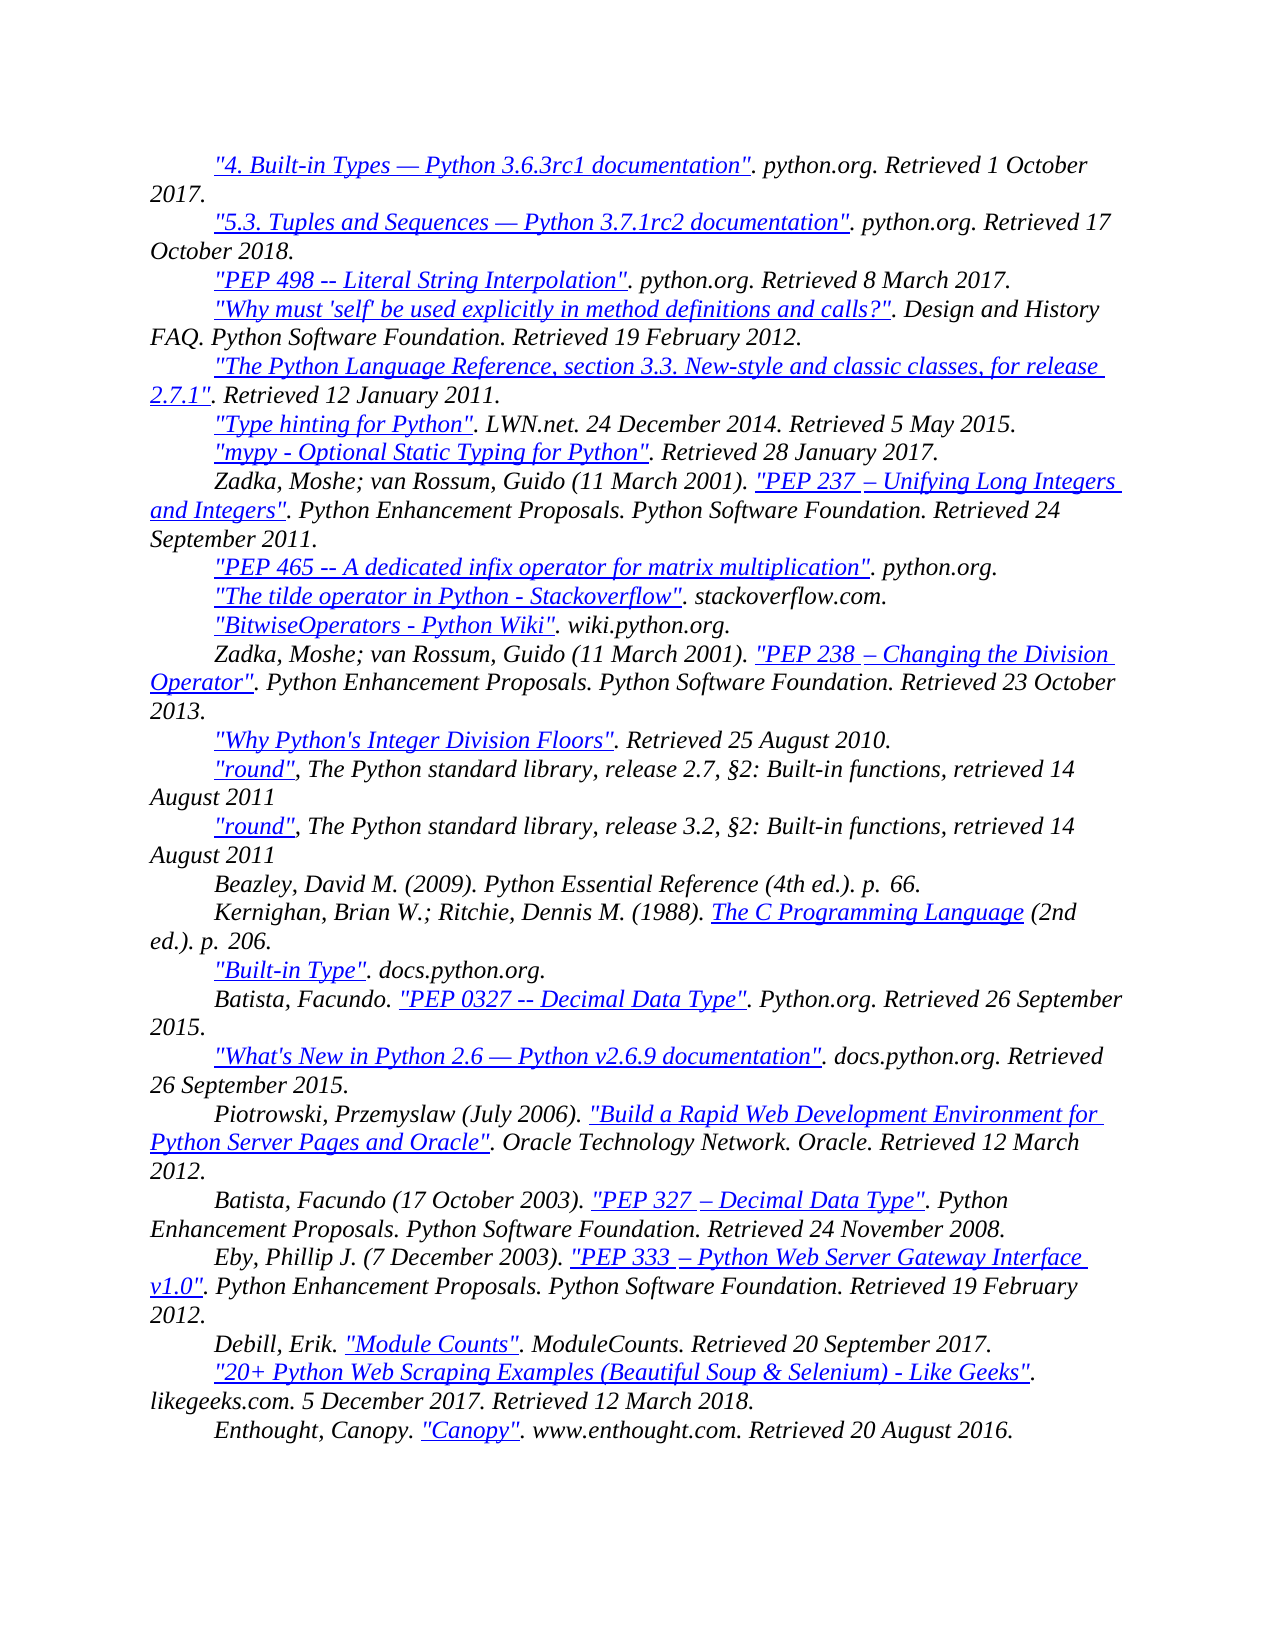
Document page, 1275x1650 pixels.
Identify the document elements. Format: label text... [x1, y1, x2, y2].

text   Eby, Phillip J. (7 December 2003). "PEP 333 – Python Web Server Gateway Interface v1.0". Python Enhancement Proposals. Python Software Foundation. Retrieved 19 February 2012. [150, 1242, 1125, 1329]
text   "BitwiseOperators - Python Wiki". wiki.python.org. [150, 610, 1125, 639]
text   Debill, Erik. "Module Counts". ModuleCounts. Retrieved 20 September 2017. [150, 1329, 1125, 1357]
text   "Type hinting for Python". LWN.net. 24 December 2014. Retrieved 5 May 2015. [150, 409, 1125, 437]
text   Zadka, Moshe; van Rossum, Guido (11 March 2001). "PEP 238 – Changing the Division Operator". Python Enhancement Proposals. Python Software Foundation. Retrieved 23 October 2013. [150, 639, 1125, 725]
text   "Why Python's Integer Division Floors". Retrieved 25 August 2010. [150, 725, 1125, 754]
text   "The Python Language Reference, section 3.3. New-style and classic classes, for release 2.7.1". Retrieved 12 January 2011. [150, 351, 1125, 409]
text   "The tilde operator in Python - Stackoverflow". stackoverflow.com. [150, 581, 1125, 610]
text   "Why must 'self' be used explicitly in method definitions and calls?". Design and History FAQ. Python Software Foundation. Retrieved 19 February 2012. [150, 294, 1125, 351]
text   Batista, Facundo (17 October 2003). "PEP 327 – Decimal Data Type". Python Enhancement Proposals. Python Software Foundation. Retrieved 24 November 2008. [150, 1185, 1125, 1242]
text   "Built-in Type". docs.python.org. [150, 955, 1125, 984]
text   Enthought, Canopy. "Canopy". www.enthought.com. Retrieved 20 August 2016. [150, 1415, 1125, 1444]
text   "mypy - Optional Static Typing for Python". Retrieved 28 January 2017. [150, 437, 1125, 466]
text   Kernighan, Brian W.; Ritchie, Dennis M. (1988). The C Programming Language (2nd ed.). p. 206. [150, 897, 1125, 955]
text   "4. Built-in Types — Python 3.6.3rc1 documentation". python.org. Retrieved 1 October 2017. [150, 150, 1125, 207]
text   "PEP 465 -- A dedicated infix operator for matrix multiplication". python.org. [150, 552, 1125, 581]
text   Beazley, David M. (2009). Python Essential Reference (4th ed.). p. 66. [150, 869, 1125, 897]
text   "round", The Python standard library, release 3.2, §2: Built-in functions, retrieved 14 August 2011 [150, 811, 1125, 869]
text   "What's New in Python 2.6 — Python v2.6.9 documentation". docs.python.org. Retrieved 26 September 2015. [150, 1041, 1125, 1099]
text   Piotrowski, Przemyslaw (July 2006). "Build a Rapid Web Development Environment for Python Server Pages and Oracle". Oracle Technology Network. Oracle. Retrieved 12 March 2012. [150, 1099, 1125, 1185]
text   "5.3. Tuples and Sequences — Python 3.7.1rc2 documentation". python.org. Retrieved 17 October 2018. [150, 207, 1125, 265]
text   "round", The Python standard library, release 2.7, §2: Built-in functions, retrieved 14 August 2011 [150, 754, 1125, 811]
text   "20+ Python Web Scraping Examples (Beautiful Soup & Selenium) - Like Geeks". likegeeks.com. 5 December 2017. Retrieved 12 March 2018. [150, 1357, 1125, 1415]
text   "PEP 498 -- Literal String Interpolation". python.org. Retrieved 8 March 2017. [150, 265, 1125, 294]
text   Batista, Facundo. "PEP 0327 -- Decimal Data Type". Python.org. Retrieved 26 September 2015. [150, 984, 1125, 1041]
text   Zadka, Moshe; van Rossum, Guido (11 March 2001). "PEP 237 – Unifying Long Integers and Integers". Python Enhancement Proposals. Python Software Foundation. Retrieved 24 September 2011. [150, 466, 1125, 552]
